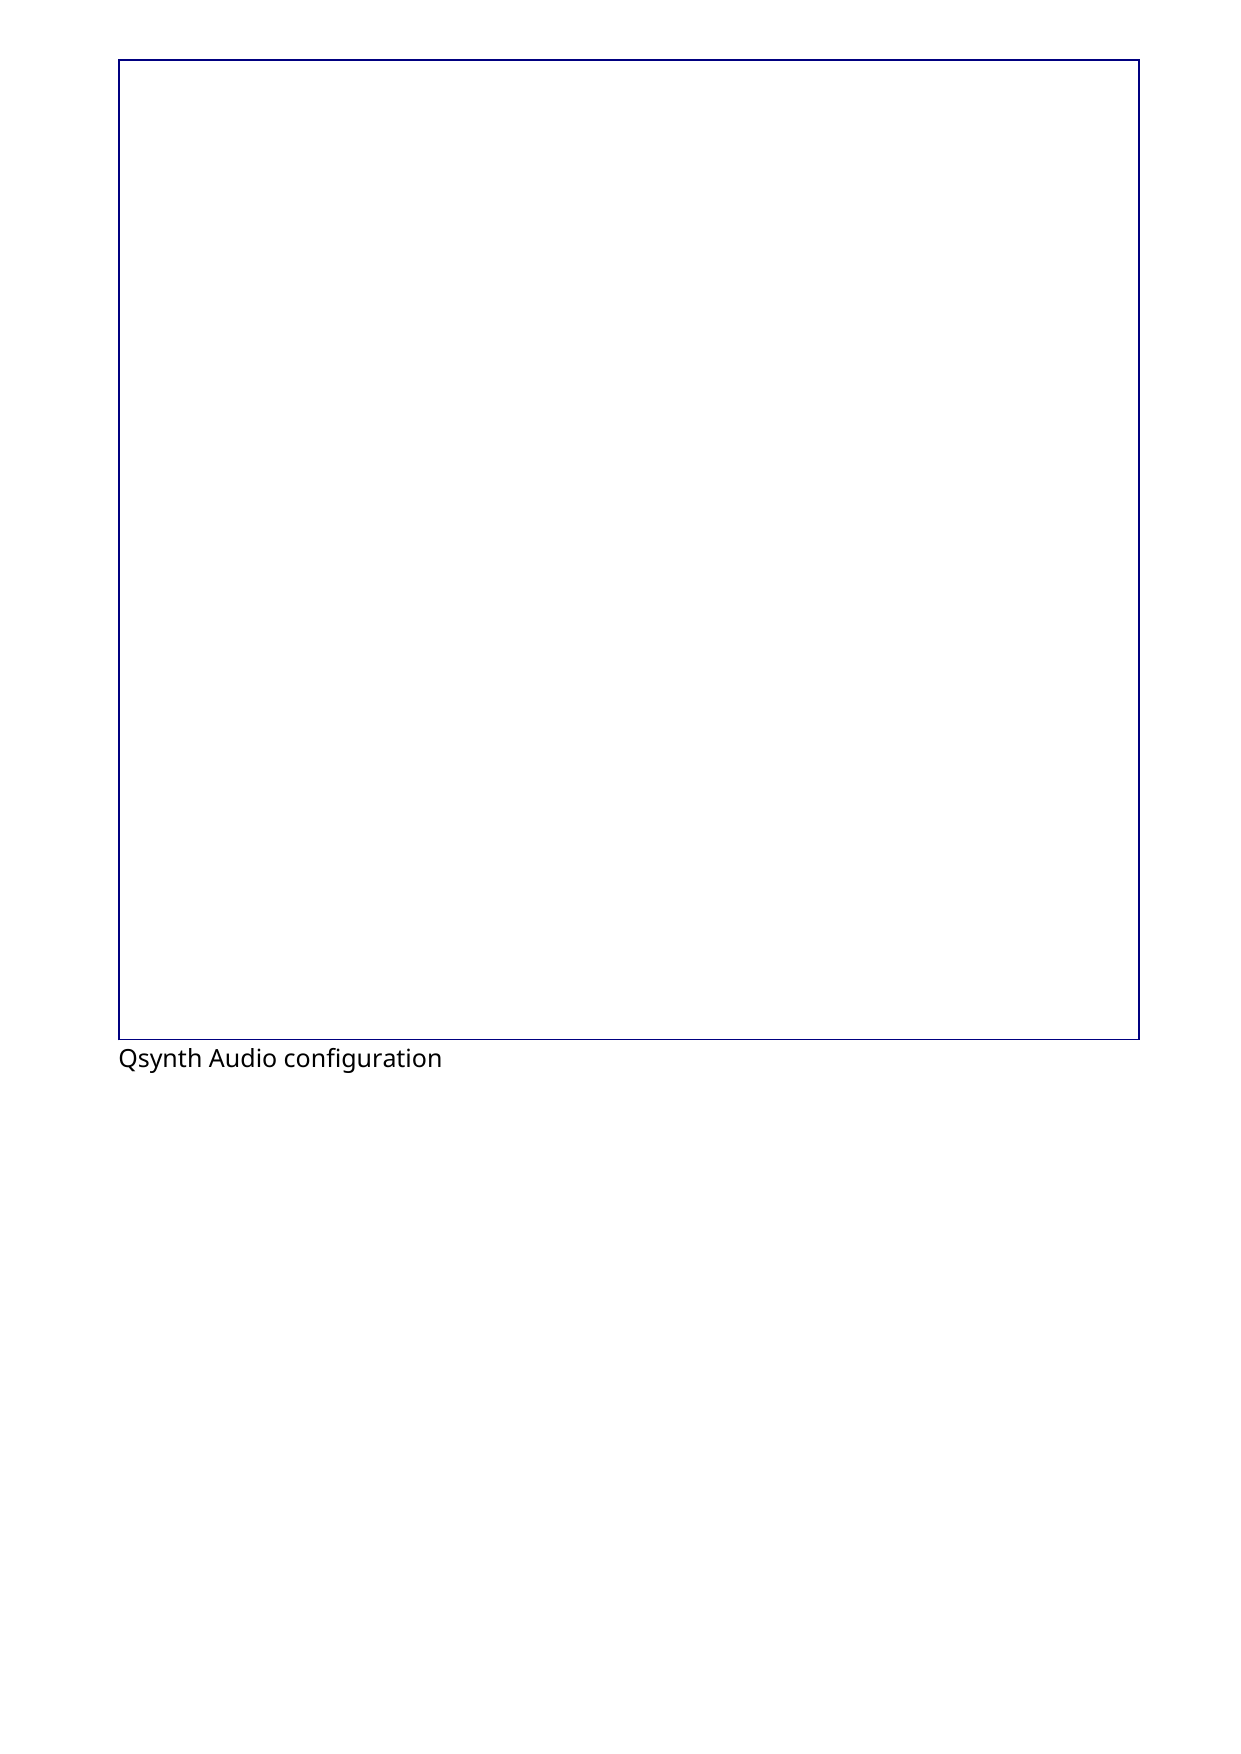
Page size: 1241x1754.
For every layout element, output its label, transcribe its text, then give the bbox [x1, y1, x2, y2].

text Qsynth Audio configuration [118, 59, 1181, 1074]
